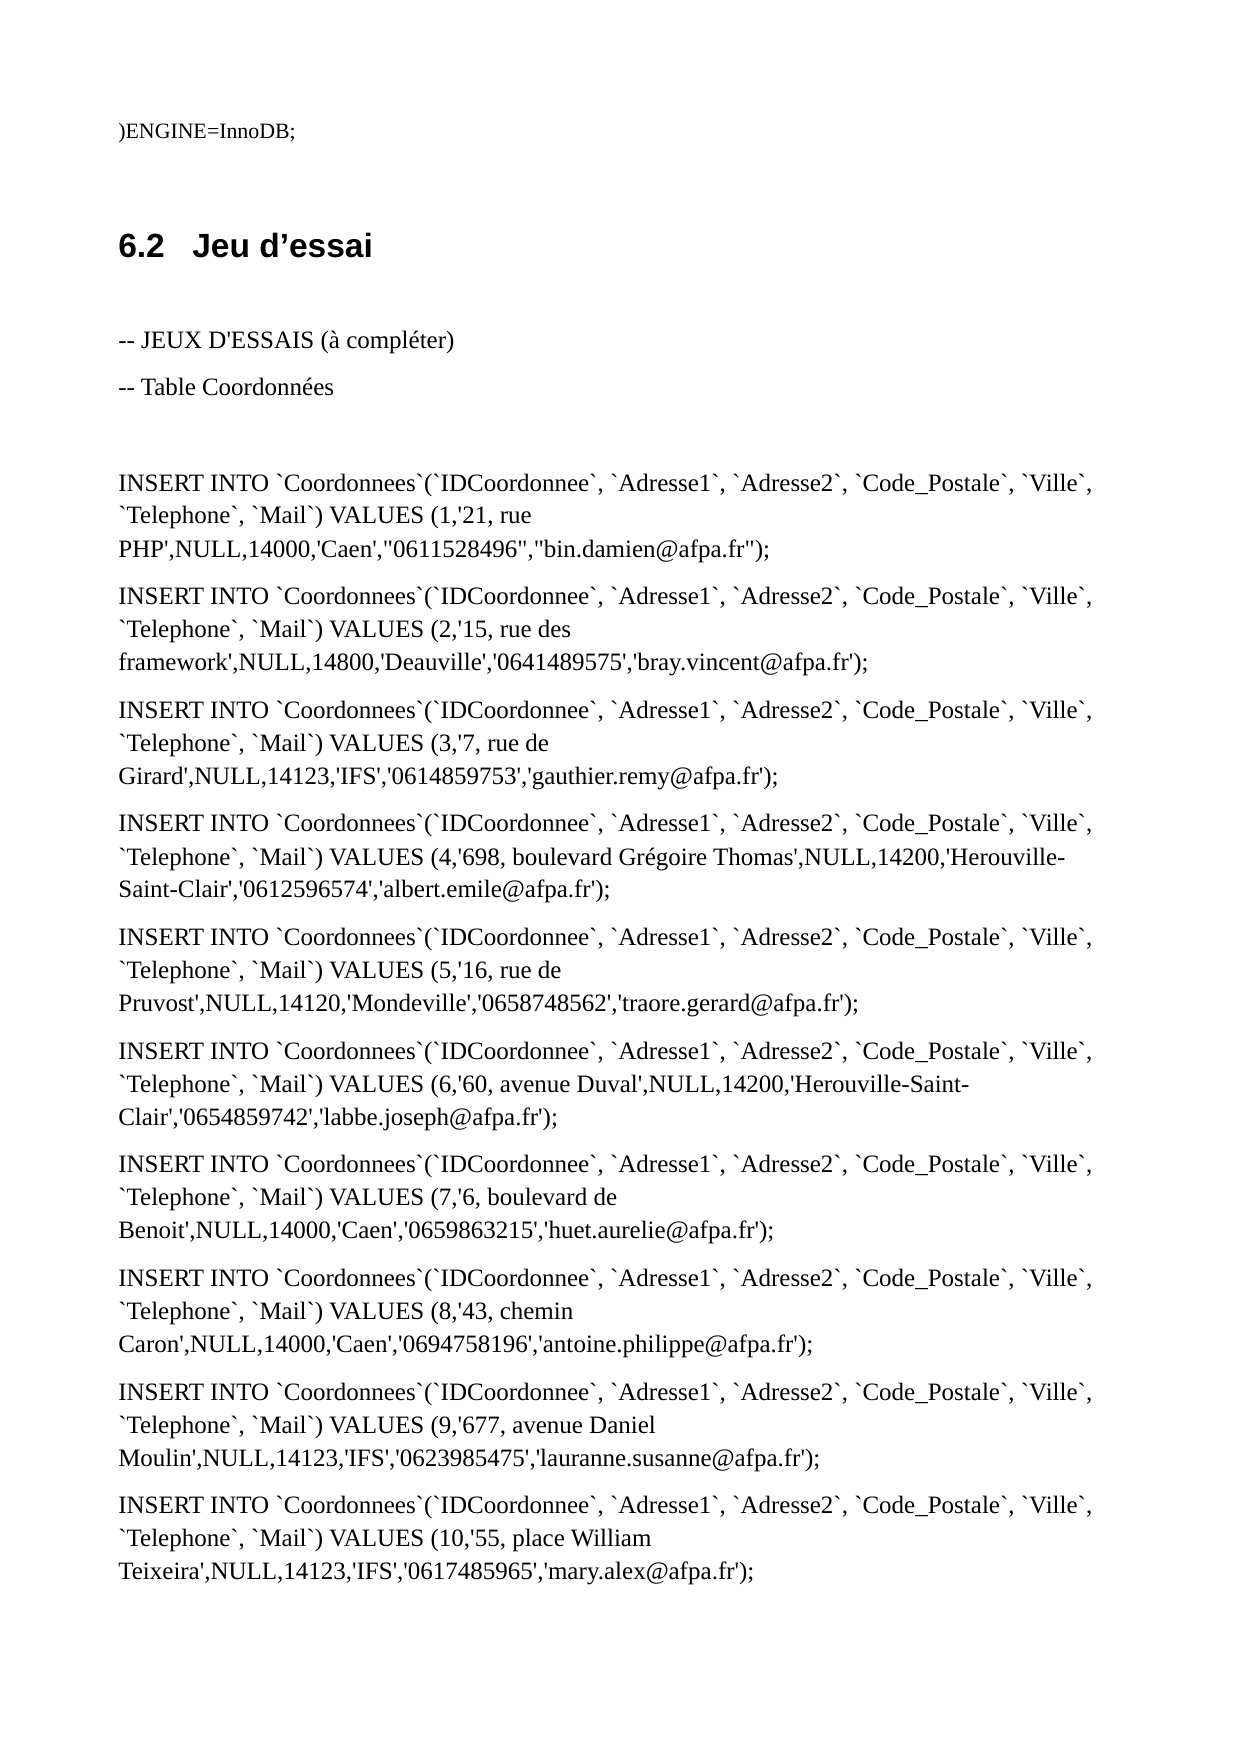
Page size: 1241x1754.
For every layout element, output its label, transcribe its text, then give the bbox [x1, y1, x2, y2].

text INSERT INTO `Coordonnees`(`IDCoordonnee`, `Adresse1`, `Adresse2`, `Code_Postale`, `Ville`, `Telephone`, `Mail`) VALUES (9,'677, avenue Daniel Moulin',NULL,14123,'IFS','0623985475','lauranne.susanne@afpa.fr'); [118, 1377, 1122, 1472]
text INSERT INTO `Coordonnees`(`IDCoordonnee`, `Adresse1`, `Adresse2`, `Code_Postale`, `Ville`, `Telephone`, `Mail`) VALUES (2,'15, rue des framework',NULL,14800,'Deauville','0641489575','bray.vincent@afpa.fr'); [118, 581, 1122, 676]
text INSERT INTO `Coordonnees`(`IDCoordonnee`, `Adresse1`, `Adresse2`, `Code_Postale`, `Ville`, `Telephone`, `Mail`) VALUES (7,'6, boulevard de Benoit',NULL,14000,'Caen','0659863215','huet.aurelie@afpa.fr'); [118, 1149, 1122, 1244]
subtitle Jeu d’essai [118, 226, 1122, 265]
text INSERT INTO `Coordonnees`(`IDCoordonnee`, `Adresse1`, `Adresse2`, `Code_Postale`, `Ville`, `Telephone`, `Mail`) VALUES (8,'43, chemin Caron',NULL,14000,'Caen','0694758196','antoine.philippe@afpa.fr'); [118, 1263, 1122, 1358]
text INSERT INTO `Coordonnees`(`IDCoordonnee`, `Adresse1`, `Adresse2`, `Code_Postale`, `Ville`, `Telephone`, `Mail`) VALUES (3,'7, rue de Girard',NULL,14123,'IFS','0614859753','gauthier.remy@afpa.fr'); [118, 695, 1122, 790]
text INSERT INTO `Coordonnees`(`IDCoordonnee`, `Adresse1`, `Adresse2`, `Code_Postale`, `Ville`, `Telephone`, `Mail`) VALUES (5,'16, rue de Pruvost',NULL,14120,'Mondeville','0658748562','traore.gerard@afpa.fr'); [118, 922, 1122, 1017]
text )ENGINE=InnoDB; [118, 118, 1122, 143]
text -- JEUX D'ESSAIS (à compléter) [118, 325, 1122, 353]
text -- Table Coordonnées [118, 372, 1122, 401]
text INSERT INTO `Coordonnees`(`IDCoordonnee`, `Adresse1`, `Adresse2`, `Code_Postale`, `Ville`, `Telephone`, `Mail`) VALUES (1,'21, rue PHP',NULL,14000,'Caen',"0611528496","bin.damien@afpa.fr"); [118, 468, 1122, 562]
text INSERT INTO `Coordonnees`(`IDCoordonnee`, `Adresse1`, `Adresse2`, `Code_Postale`, `Ville`, `Telephone`, `Mail`) VALUES (6,'60, avenue Duval',NULL,14200,'Herouville-Saint-Clair','0654859742','labbe.joseph@afpa.fr'); [118, 1036, 1122, 1131]
text INSERT INTO `Coordonnees`(`IDCoordonnee`, `Adresse1`, `Adresse2`, `Code_Postale`, `Ville`, `Telephone`, `Mail`) VALUES (10,'55, place William Teixeira',NULL,14123,'IFS','0617485965','mary.alex@afpa.fr'); [118, 1490, 1122, 1585]
text INSERT INTO `Coordonnees`(`IDCoordonnee`, `Adresse1`, `Adresse2`, `Code_Postale`, `Ville`, `Telephone`, `Mail`) VALUES (4,'698, boulevard Grégoire Thomas',NULL,14200,'Herouville-Saint-Clair','0612596574','albert.emile@afpa.fr'); [118, 808, 1122, 903]
